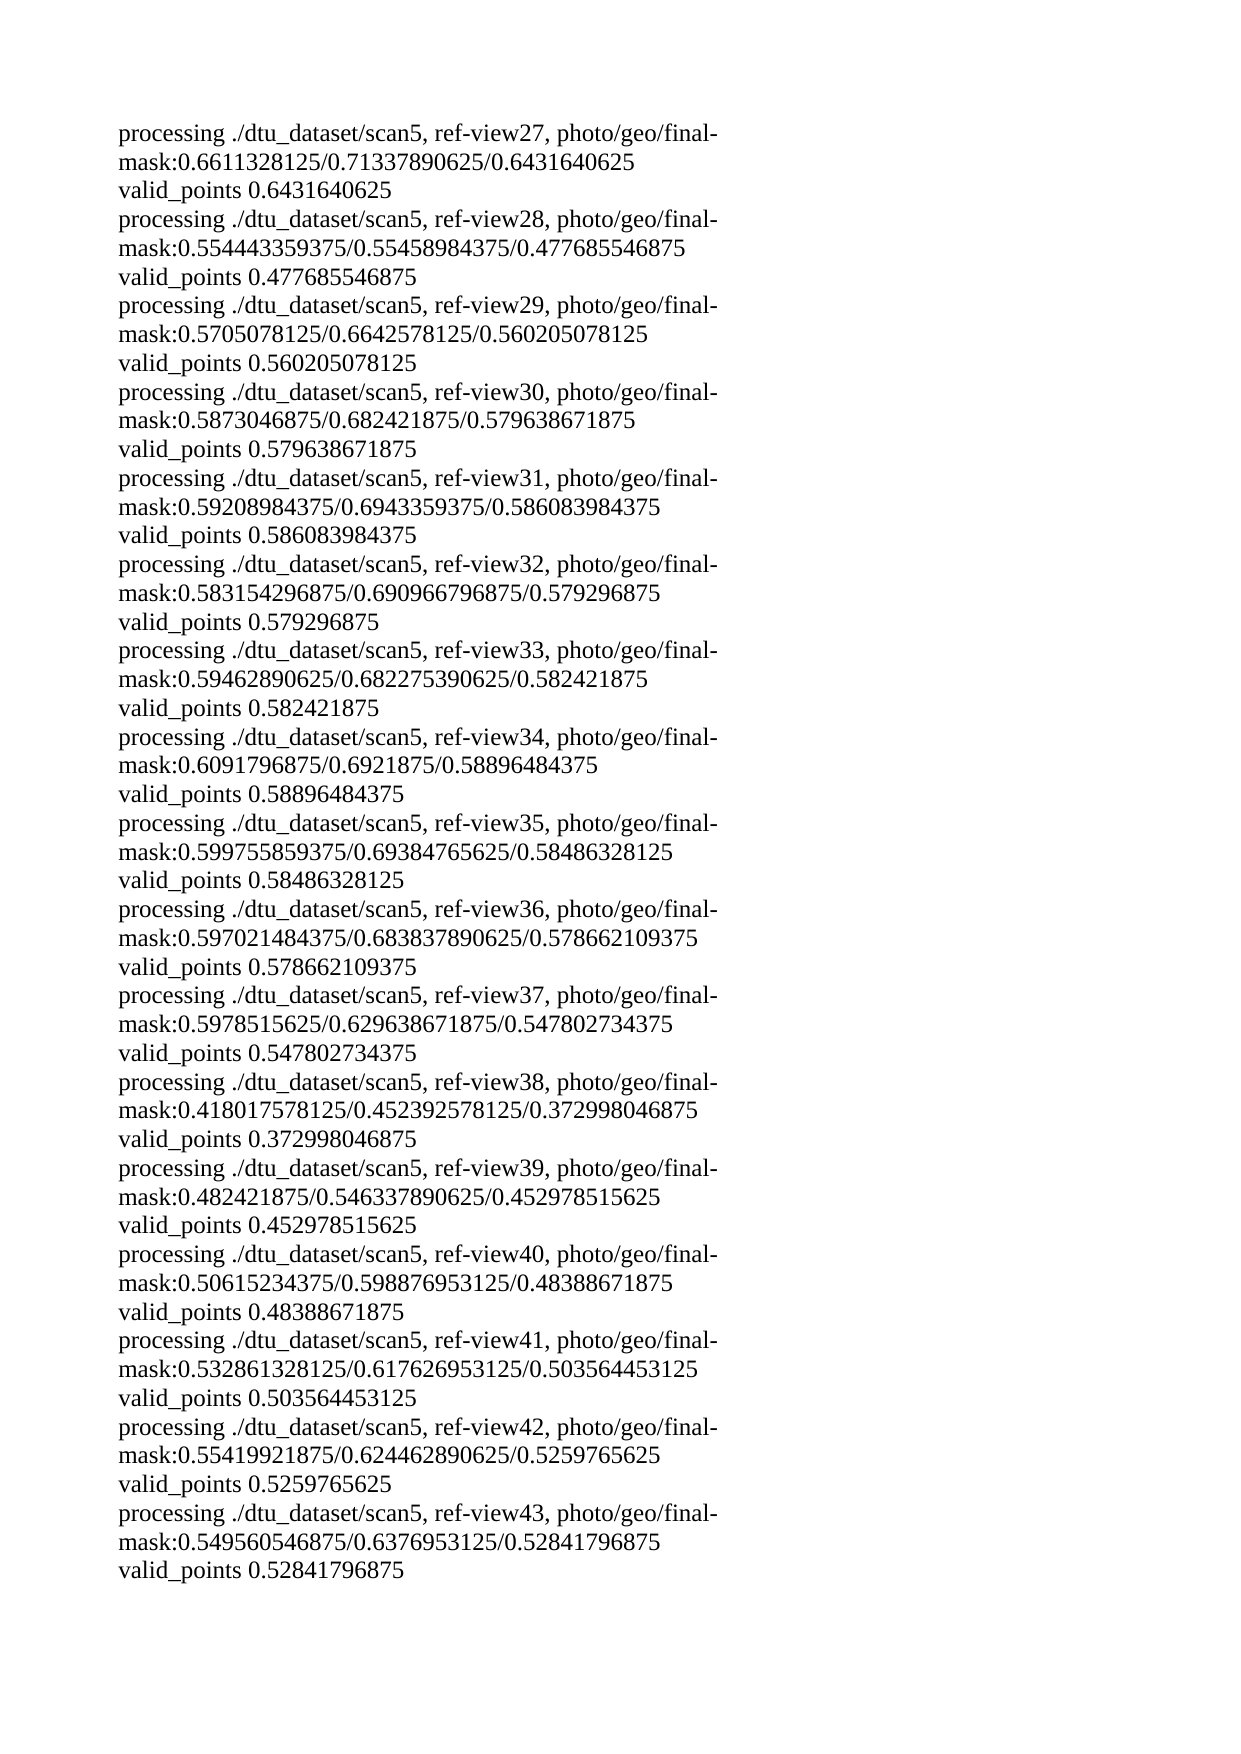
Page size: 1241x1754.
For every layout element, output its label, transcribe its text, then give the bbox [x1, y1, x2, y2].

text valid_points 0.579296875 [118, 607, 1122, 636]
text valid_points 0.477685546875 [118, 262, 1122, 291]
text valid_points 0.5259765625 [118, 1469, 1122, 1498]
text valid_points 0.372998046875 [118, 1124, 1122, 1153]
text valid_points 0.58486328125 [118, 866, 1122, 894]
text processing ./dtu_dataset/scan5, ref-view28, photo/geo/final-mask:0.554443359375/0.55458984375/0.477685546875 [118, 204, 1122, 262]
text processing ./dtu_dataset/scan5, ref-view29, photo/geo/final-mask:0.5705078125/0.6642578125/0.560205078125 [118, 291, 1122, 348]
text processing ./dtu_dataset/scan5, ref-view42, photo/geo/final-mask:0.55419921875/0.624462890625/0.5259765625 [118, 1412, 1122, 1469]
text valid_points 0.58896484375 [118, 779, 1122, 808]
text processing ./dtu_dataset/scan5, ref-view31, photo/geo/final-mask:0.59208984375/0.6943359375/0.586083984375 [118, 463, 1122, 521]
text valid_points 0.547802734375 [118, 1038, 1122, 1067]
text processing ./dtu_dataset/scan5, ref-view38, photo/geo/final-mask:0.418017578125/0.452392578125/0.372998046875 [118, 1067, 1122, 1124]
text valid_points 0.560205078125 [118, 348, 1122, 377]
text processing ./dtu_dataset/scan5, ref-view35, photo/geo/final-mask:0.599755859375/0.69384765625/0.58486328125 [118, 808, 1122, 866]
text processing ./dtu_dataset/scan5, ref-view33, photo/geo/final-mask:0.59462890625/0.682275390625/0.582421875 [118, 636, 1122, 693]
text processing ./dtu_dataset/scan5, ref-view40, photo/geo/final-mask:0.50615234375/0.598876953125/0.48388671875 [118, 1239, 1122, 1297]
text processing ./dtu_dataset/scan5, ref-view39, photo/geo/final-mask:0.482421875/0.546337890625/0.452978515625 [118, 1153, 1122, 1211]
text valid_points 0.586083984375 [118, 521, 1122, 549]
text processing ./dtu_dataset/scan5, ref-view36, photo/geo/final-mask:0.597021484375/0.683837890625/0.578662109375 [118, 894, 1122, 952]
text processing ./dtu_dataset/scan5, ref-view27, photo/geo/final-mask:0.6611328125/0.71337890625/0.6431640625 [118, 118, 1122, 176]
text valid_points 0.6431640625 [118, 176, 1122, 204]
text processing ./dtu_dataset/scan5, ref-view30, photo/geo/final-mask:0.5873046875/0.682421875/0.579638671875 [118, 377, 1122, 434]
text processing ./dtu_dataset/scan5, ref-view37, photo/geo/final-mask:0.5978515625/0.629638671875/0.547802734375 [118, 981, 1122, 1038]
text processing ./dtu_dataset/scan5, ref-view43, photo/geo/final-mask:0.549560546875/0.6376953125/0.52841796875 [118, 1498, 1122, 1556]
text valid_points 0.503564453125 [118, 1383, 1122, 1412]
text valid_points 0.48388671875 [118, 1297, 1122, 1326]
text valid_points 0.52841796875 [118, 1556, 1122, 1584]
text valid_points 0.578662109375 [118, 952, 1122, 981]
text valid_points 0.579638671875 [118, 434, 1122, 463]
text valid_points 0.582421875 [118, 693, 1122, 722]
text processing ./dtu_dataset/scan5, ref-view32, photo/geo/final-mask:0.583154296875/0.690966796875/0.579296875 [118, 549, 1122, 607]
text valid_points 0.452978515625 [118, 1211, 1122, 1239]
text processing ./dtu_dataset/scan5, ref-view34, photo/geo/final-mask:0.6091796875/0.6921875/0.58896484375 [118, 722, 1122, 779]
text processing ./dtu_dataset/scan5, ref-view41, photo/geo/final-mask:0.532861328125/0.617626953125/0.503564453125 [118, 1326, 1122, 1383]
